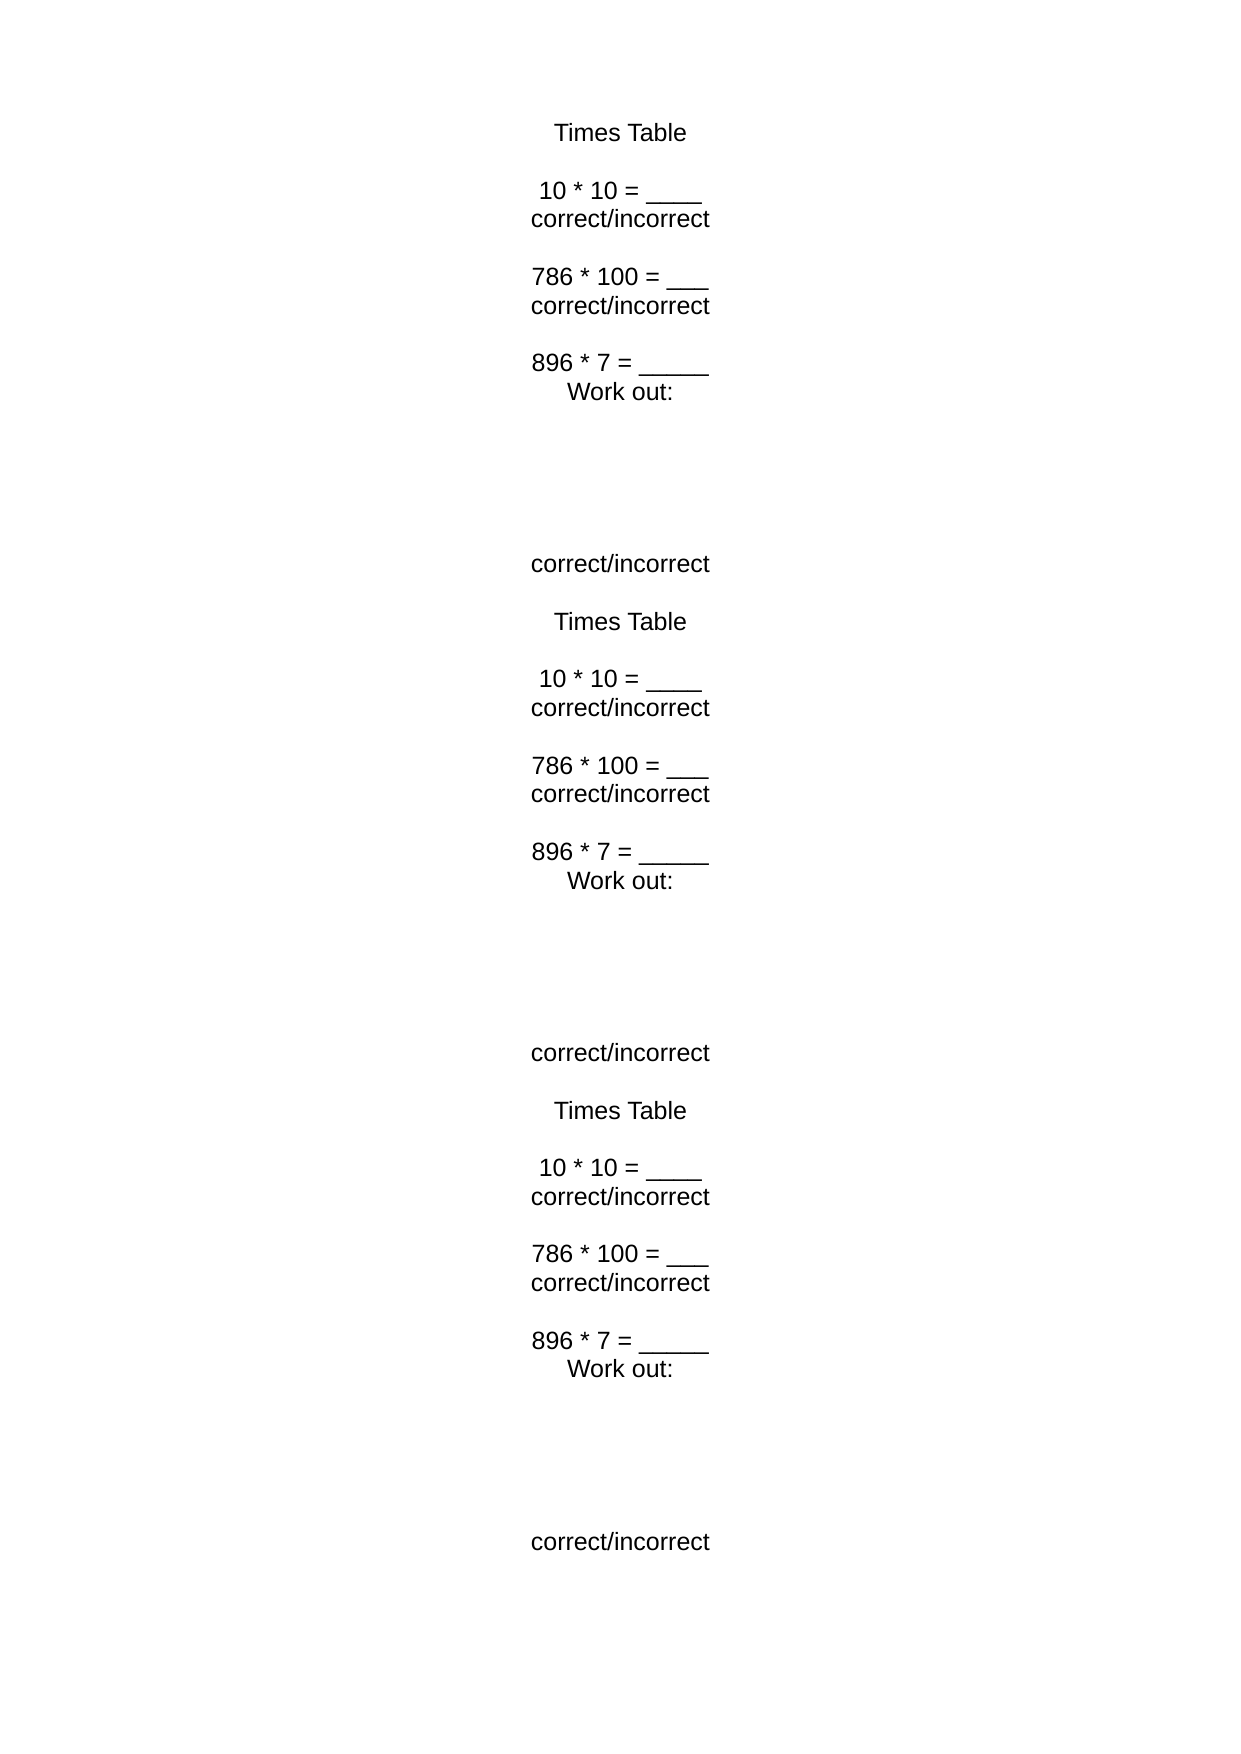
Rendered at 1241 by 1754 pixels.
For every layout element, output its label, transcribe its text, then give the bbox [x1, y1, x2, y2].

text correct/incorrect [118, 693, 1122, 722]
text 896 * 7 = _____ [118, 1326, 1122, 1354]
text correct/incorrect [118, 204, 1122, 233]
text correct/incorrect [118, 1268, 1122, 1297]
text 10 * 10 = ____ [118, 664, 1122, 693]
text 896 * 7 = _____ [118, 348, 1122, 377]
text 786 * 100 = ___ [118, 262, 1122, 291]
text correct/incorrect [118, 291, 1122, 319]
text 786 * 100 = ___ [118, 751, 1122, 779]
text Work out: [118, 866, 1122, 894]
text correct/incorrect [118, 1038, 1122, 1067]
text correct/incorrect [118, 779, 1122, 808]
text correct/incorrect [118, 549, 1122, 578]
text correct/incorrect [118, 1527, 1122, 1556]
text Work out: [118, 377, 1122, 406]
text 10 * 10 = ____ [118, 1153, 1122, 1182]
text 10 * 10 = ____ [118, 176, 1122, 204]
text correct/incorrect [118, 1182, 1122, 1211]
text Times Table [118, 1096, 1122, 1124]
text 896 * 7 = _____ [118, 837, 1122, 866]
text 786 * 100 = ___ [118, 1239, 1122, 1268]
text Times Table [118, 118, 1122, 147]
text Times Table [118, 607, 1122, 636]
text Work out: [118, 1354, 1122, 1383]
